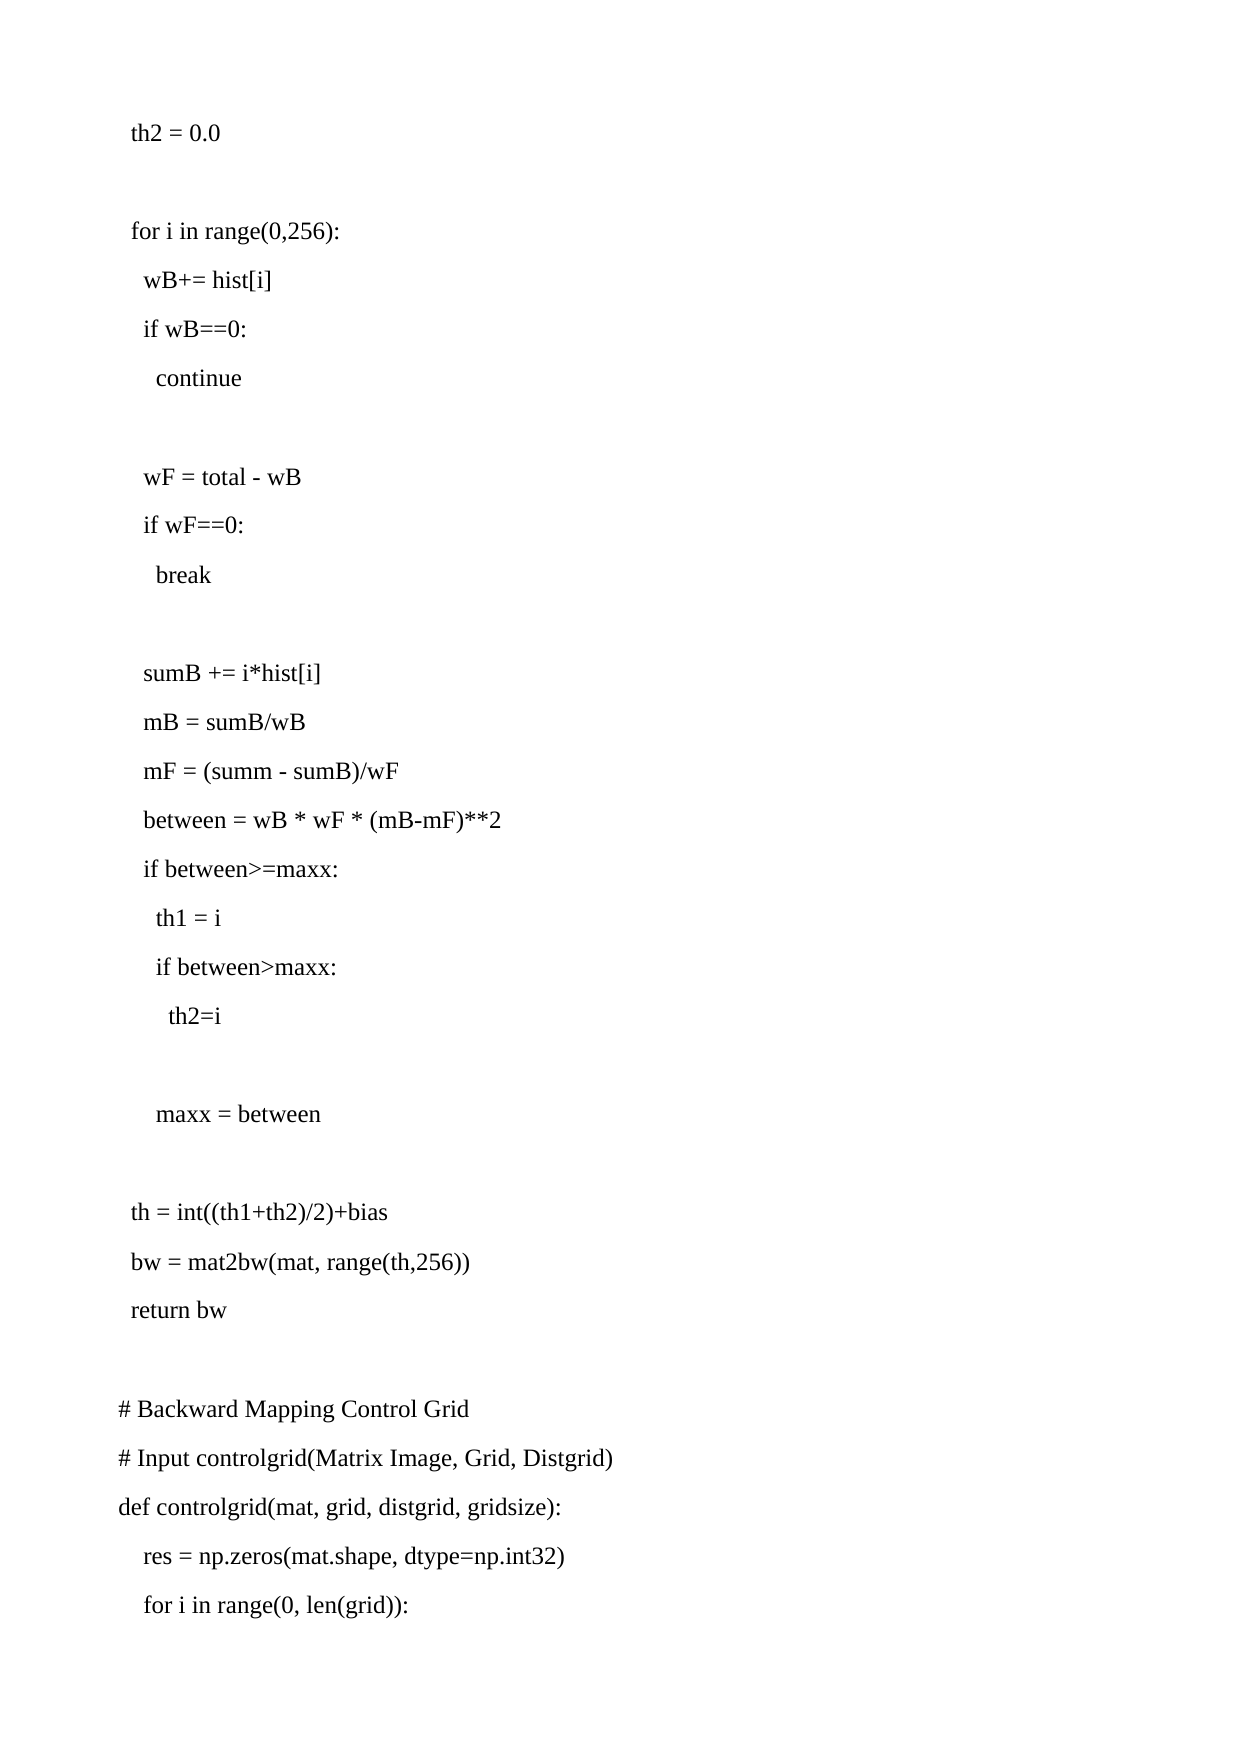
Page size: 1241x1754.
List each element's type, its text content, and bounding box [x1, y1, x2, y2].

text def controlgrid(mat, grid, distgrid, gridsize): [118, 1492, 1122, 1521]
text th1 = i [118, 903, 1122, 932]
text th = int((th1+th2)/2)+bias [118, 1197, 1122, 1226]
text mB = sumB/wB [118, 707, 1122, 736]
text mF = (summ - sumB)/wF [118, 756, 1122, 785]
text continue [118, 363, 1122, 392]
text if between>=maxx: [118, 854, 1122, 883]
text wF = total - wB [118, 462, 1122, 490]
text between = wB * wF * (mB-mF)**2 [118, 805, 1122, 834]
text wB+= hist[i] [118, 265, 1122, 294]
text sumB += i*hist[i] [118, 658, 1122, 687]
text for i in range(0, len(grid)): [118, 1590, 1122, 1619]
text for i in range(0,256): [118, 216, 1122, 245]
text return bw [118, 1296, 1122, 1324]
text th2=i [118, 1001, 1122, 1030]
text if between>maxx: [118, 952, 1122, 981]
text if wF==0: [118, 511, 1122, 539]
text maxx = between [118, 1099, 1122, 1128]
text if wB==0: [118, 314, 1122, 343]
text res = np.zeros(mat.shape, dtype=np.int32) [118, 1541, 1122, 1570]
text # Input controlgrid(Matrix Image, Grid, Distgrid) [118, 1443, 1122, 1472]
text bw = mat2bw(mat, range(th,256)) [118, 1247, 1122, 1275]
text break [118, 560, 1122, 588]
text # Backward Mapping Control Grid [118, 1394, 1122, 1422]
text th2 = 0.0 [118, 118, 1122, 147]
